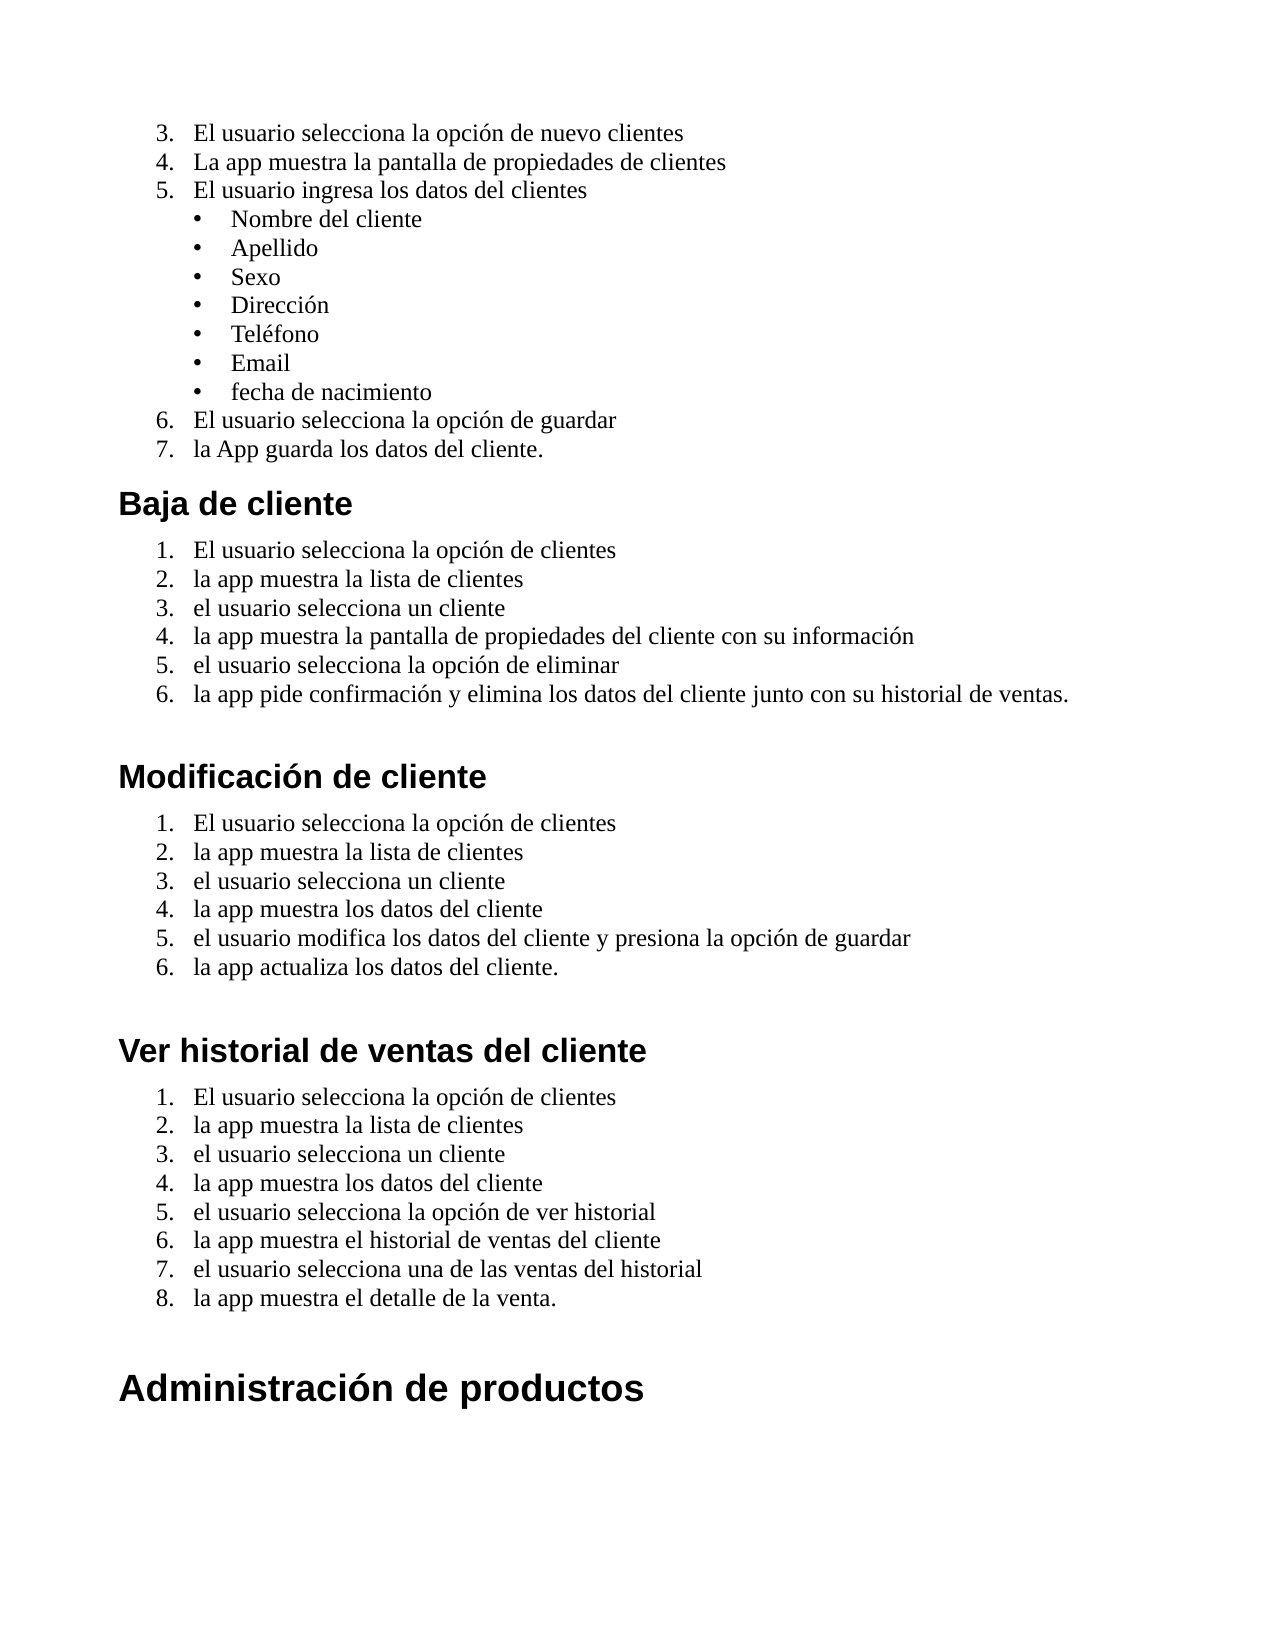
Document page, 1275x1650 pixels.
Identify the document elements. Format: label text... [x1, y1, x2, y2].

list el usuario selecciona un cliente [156, 593, 1157, 621]
subtitle Administración de productos [118, 1365, 1157, 1409]
subtitle Ver historial de ventas del cliente [118, 1030, 1157, 1069]
list Nombre del cliente [193, 204, 1157, 233]
list la App guarda los datos del cliente. [156, 434, 1157, 463]
list Apellido [193, 233, 1157, 262]
list fecha de nacimiento [193, 377, 1157, 406]
list el usuario selecciona una de las ventas del historial [156, 1254, 1157, 1283]
list El usuario selecciona la opción de clientes [156, 1082, 1157, 1110]
list la app muestra los datos del cliente [156, 894, 1157, 923]
list El usuario selecciona la opción de nuevo clientes [156, 118, 1157, 147]
list el usuario selecciona un cliente [156, 1139, 1157, 1168]
list El usuario selecciona la opción de clientes [156, 535, 1157, 564]
list la app muestra la pantalla de propiedades del cliente con su información [156, 621, 1157, 650]
list la app muestra la lista de clientes [156, 564, 1157, 593]
list la app muestra el historial de ventas del cliente [156, 1225, 1157, 1254]
list la app pide confirmación y elimina los datos del cliente junto con su historial de ventas. [156, 679, 1157, 708]
list Email [193, 348, 1157, 377]
list la app muestra el detalle de la venta. [156, 1283, 1157, 1312]
list el usuario modifica los datos del cliente y presiona la opción de guardar [156, 923, 1157, 952]
list la app actualiza los datos del cliente. [156, 952, 1157, 981]
list el usuario selecciona un cliente [156, 866, 1157, 894]
list El usuario selecciona la opción de guardar [156, 406, 1157, 434]
list la app muestra la lista de clientes [156, 1110, 1157, 1139]
list Dirección [193, 291, 1157, 319]
list Sexo [193, 262, 1157, 291]
list El usuario ingresa los datos del clientes [156, 176, 1157, 204]
list Teléfono [193, 319, 1157, 348]
list el usuario selecciona la opción de ver historial [156, 1197, 1157, 1225]
list El usuario selecciona la opción de clientes [156, 808, 1157, 837]
list La app muestra la pantalla de propiedades de clientes [156, 147, 1157, 176]
list la app muestra la lista de clientes [156, 837, 1157, 866]
subtitle Modificación de cliente [118, 757, 1157, 796]
list el usuario selecciona la opción de eliminar [156, 650, 1157, 679]
subtitle Baja de cliente [118, 484, 1157, 523]
list la app muestra los datos del cliente [156, 1168, 1157, 1197]
